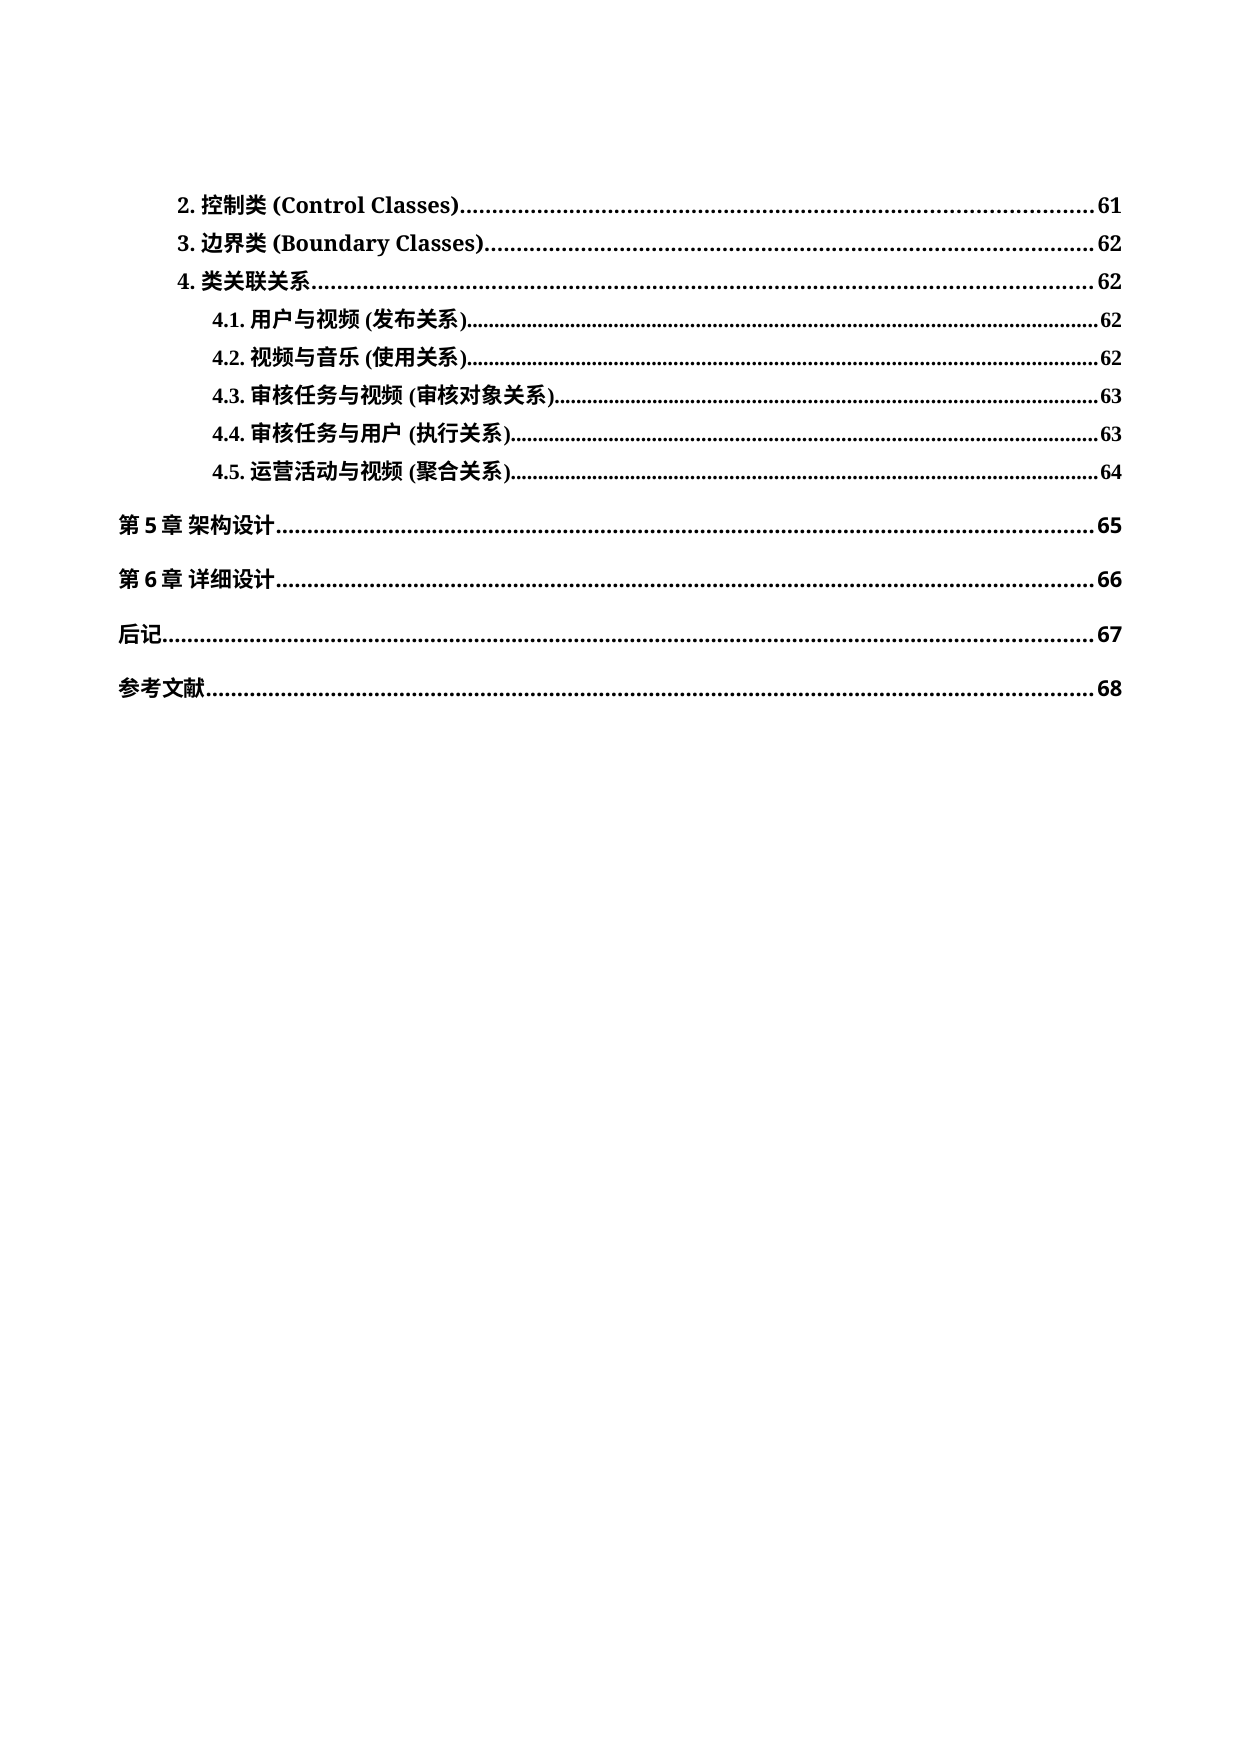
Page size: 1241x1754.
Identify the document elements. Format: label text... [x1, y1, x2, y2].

text 4.1. 用户与视频 (发布关系) 62 [207, 302, 1122, 334]
text 4.4. 审核任务与用户 (执行关系) 63 [207, 416, 1122, 447]
text 第6章 详细设计 66 [118, 562, 1122, 594]
text 4.3. 审核任务与视频 (审核对象关系) 63 [207, 378, 1122, 409]
text 后记 67 [118, 617, 1122, 648]
text 4.5. 运营活动与视频 (聚合关系) 64 [207, 454, 1122, 485]
text 4.2. 视频与音乐 (使用关系) 62 [207, 340, 1122, 372]
text 3. 边界类 (Boundary Classes) 62 [177, 226, 1122, 257]
text 参考文献 68 [118, 671, 1122, 703]
text 第5章 架构设计 65 [118, 508, 1122, 539]
text 4. 类关联关系 62 [177, 264, 1122, 296]
text 2. 控制类 (Control Classes) 61 [177, 188, 1122, 219]
